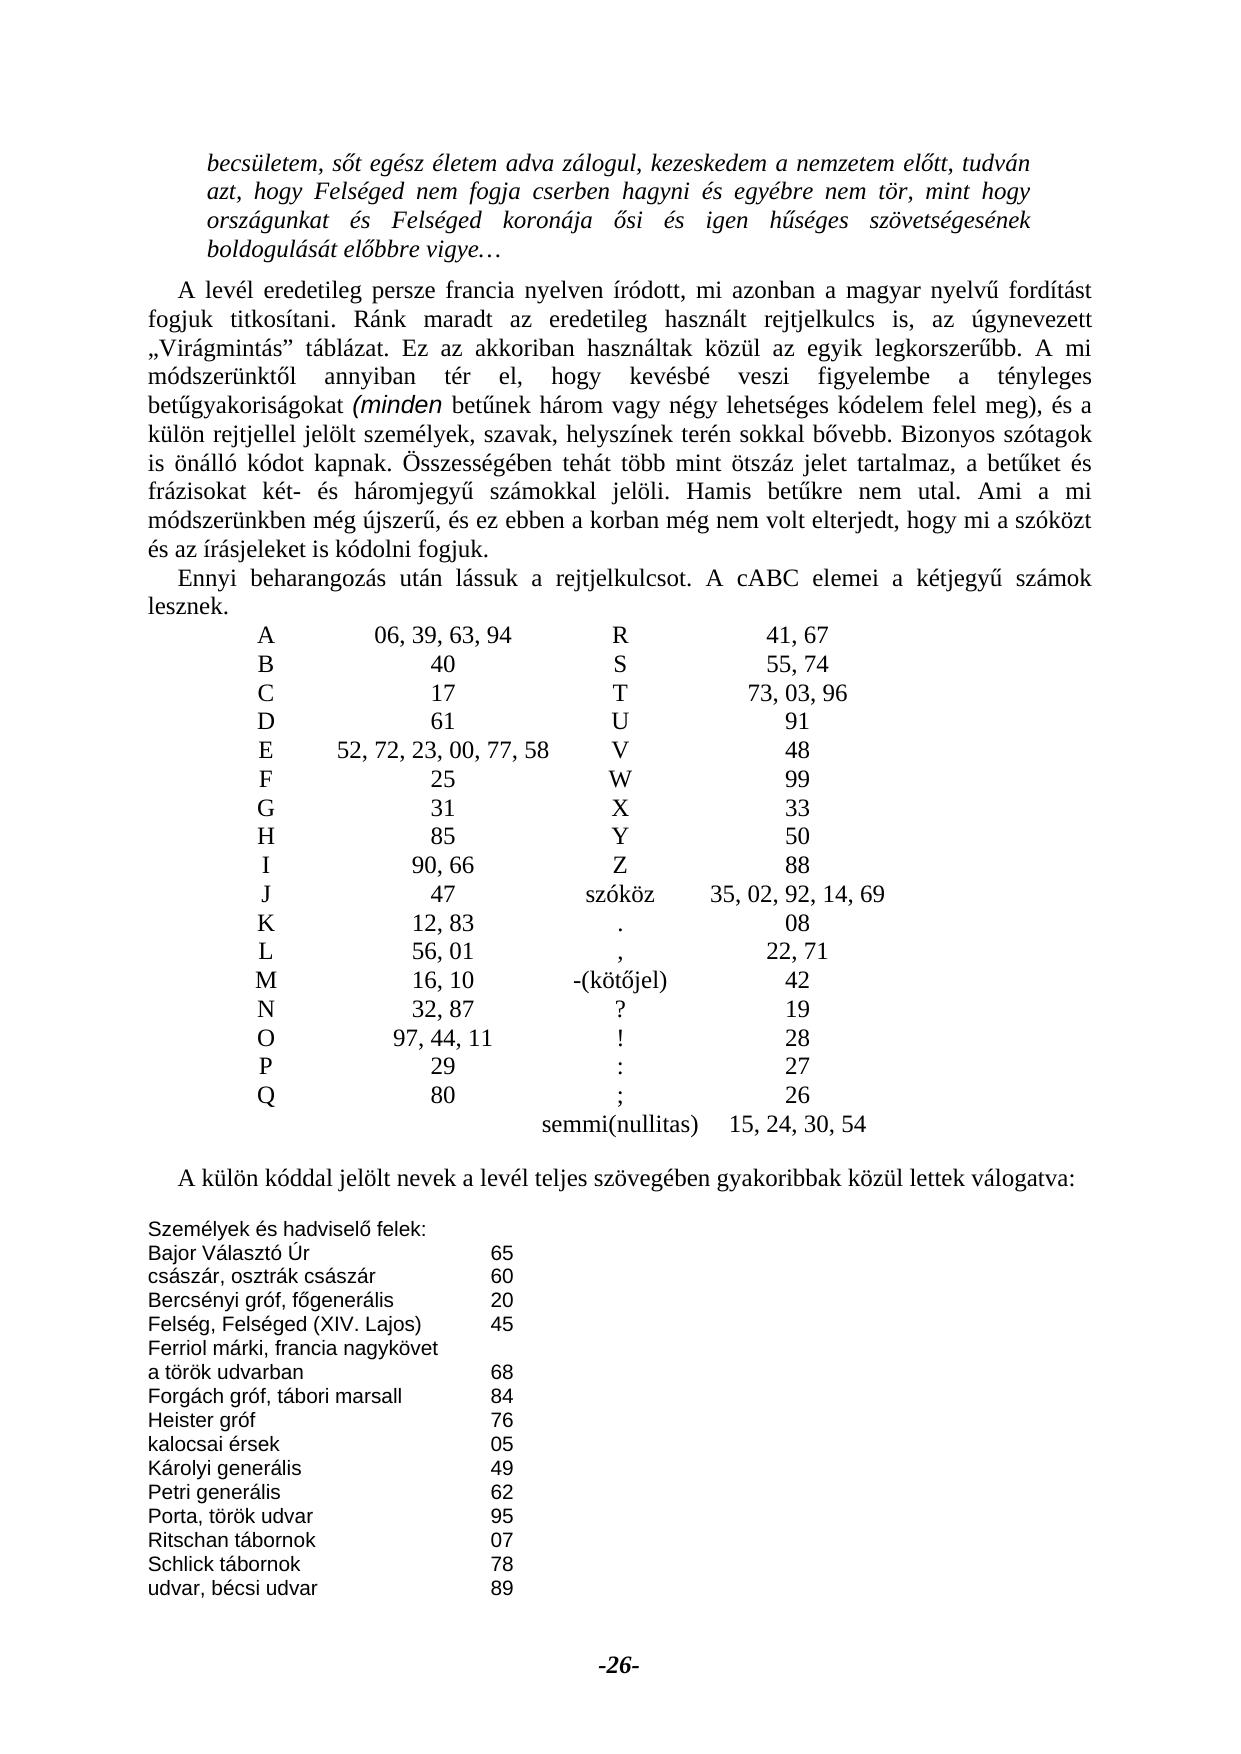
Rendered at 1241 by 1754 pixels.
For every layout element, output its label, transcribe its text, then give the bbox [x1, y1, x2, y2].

text I 90, 66 Z 88 [148, 850, 1093, 879]
text L 56, 01 , 22, 71 [148, 936, 1093, 965]
text F 25 W 99 [148, 764, 1093, 793]
text C 17 T 73, 03, 96 [148, 678, 1093, 706]
text N 32, 87 ? 19 [148, 994, 1093, 1023]
text A 06, 39, 63, 94 R 41, 67 [148, 620, 1093, 649]
text H 85 Y 50 [148, 821, 1093, 850]
text A külön kóddal jelölt nevek a levél teljes szövegében gyakoribbak közül lettek válogatva: [148, 1163, 1093, 1191]
text G 31 X 33 [148, 793, 1093, 821]
text B 40 S 55, 74 [148, 649, 1093, 678]
text Q 80 ; 26 [148, 1080, 1093, 1109]
text Ennyi beharangozás után lássuk a rejtjelkulcsot. A cABC elemei a kétjegyű számok lesznek. [148, 563, 1093, 620]
text E 52, 72, 23, 00, 77, 58 V 48 [148, 735, 1093, 764]
text P 29 : 27 [148, 1051, 1093, 1080]
text O 97, 44, 11 ! 28 [148, 1023, 1093, 1051]
text semmi(nullitas) 15, 24, 30, 54 [148, 1109, 1093, 1138]
text M 16, 10 -(kötőjel) 42 [148, 965, 1093, 994]
text J 47 szóköz 35, 02, 92, 14, 69 [148, 879, 1093, 908]
text Személyek és hadviselő felek: Bajor Választó Úr 65 császár, osztrák császár 60 Bercsényi gróf, főgenerális 20 Felség, Felséged (XIV. Lajos) 45 Ferriol márki, francia nagykövet a török udvarban 68 Forgách gróf, tábori marsall 84 Heister gróf 76 kalocsai érsek 05 Károlyi generális 49 Petri generális 62 Porta, török udvar 95 Ritschan tábornok 07 [148, 1216, 1093, 1552]
text K 12, 83 . 08 [148, 908, 1093, 936]
text A levél eredetileg persze francia nyelven íródott, mi azonban a magyar nyelvű fordítást fogjuk titkosítani. Ránk maradt az eredetileg használt rejtjelkulcs is, az úgynevezett „Virágmintás” táblázat. Ez az akkoriban használtak közül az egyik legkorszerűbb. A mi módszerünktől annyiban tér el, hogy kevésbé veszi figyelembe a tényleges betűgyakoriságokat (minden betűnek három vagy négy lehetséges kódelem felel meg), és a külön rejtjellel jelölt személyek, szavak, helyszínek terén sokkal bővebb. Bizonyos szótagok is önálló kódot kapnak. Összességében tehát több mint ötszáz jelet tartalmaz, a betűket és frázisokat két- és háromjegyű számokkal jelöli. Hamis betűkre nem utal. Ami a mi módszerünkben még újszerű, és ez ebben a korban még nem volt elterjedt, hogy mi a szóközt és az írásjeleket is kódolni fogjuk. [148, 275, 1093, 563]
text becsületem, sőt egész életem adva zálogul, kezeskedem a nemzetem előtt, tudván azt, hogy Felséged nem fogja cserben hagyni és egyébre nem tör, mint hogy országunkat és Felséged koronája ősi és igen hűséges szövetségesének boldogulását előbbre vigye… [207, 148, 1033, 263]
text D 61 U 91 [148, 706, 1093, 735]
text Schlick tábornok 78 udvar, bécsi udvar 89 [148, 1552, 1093, 1600]
